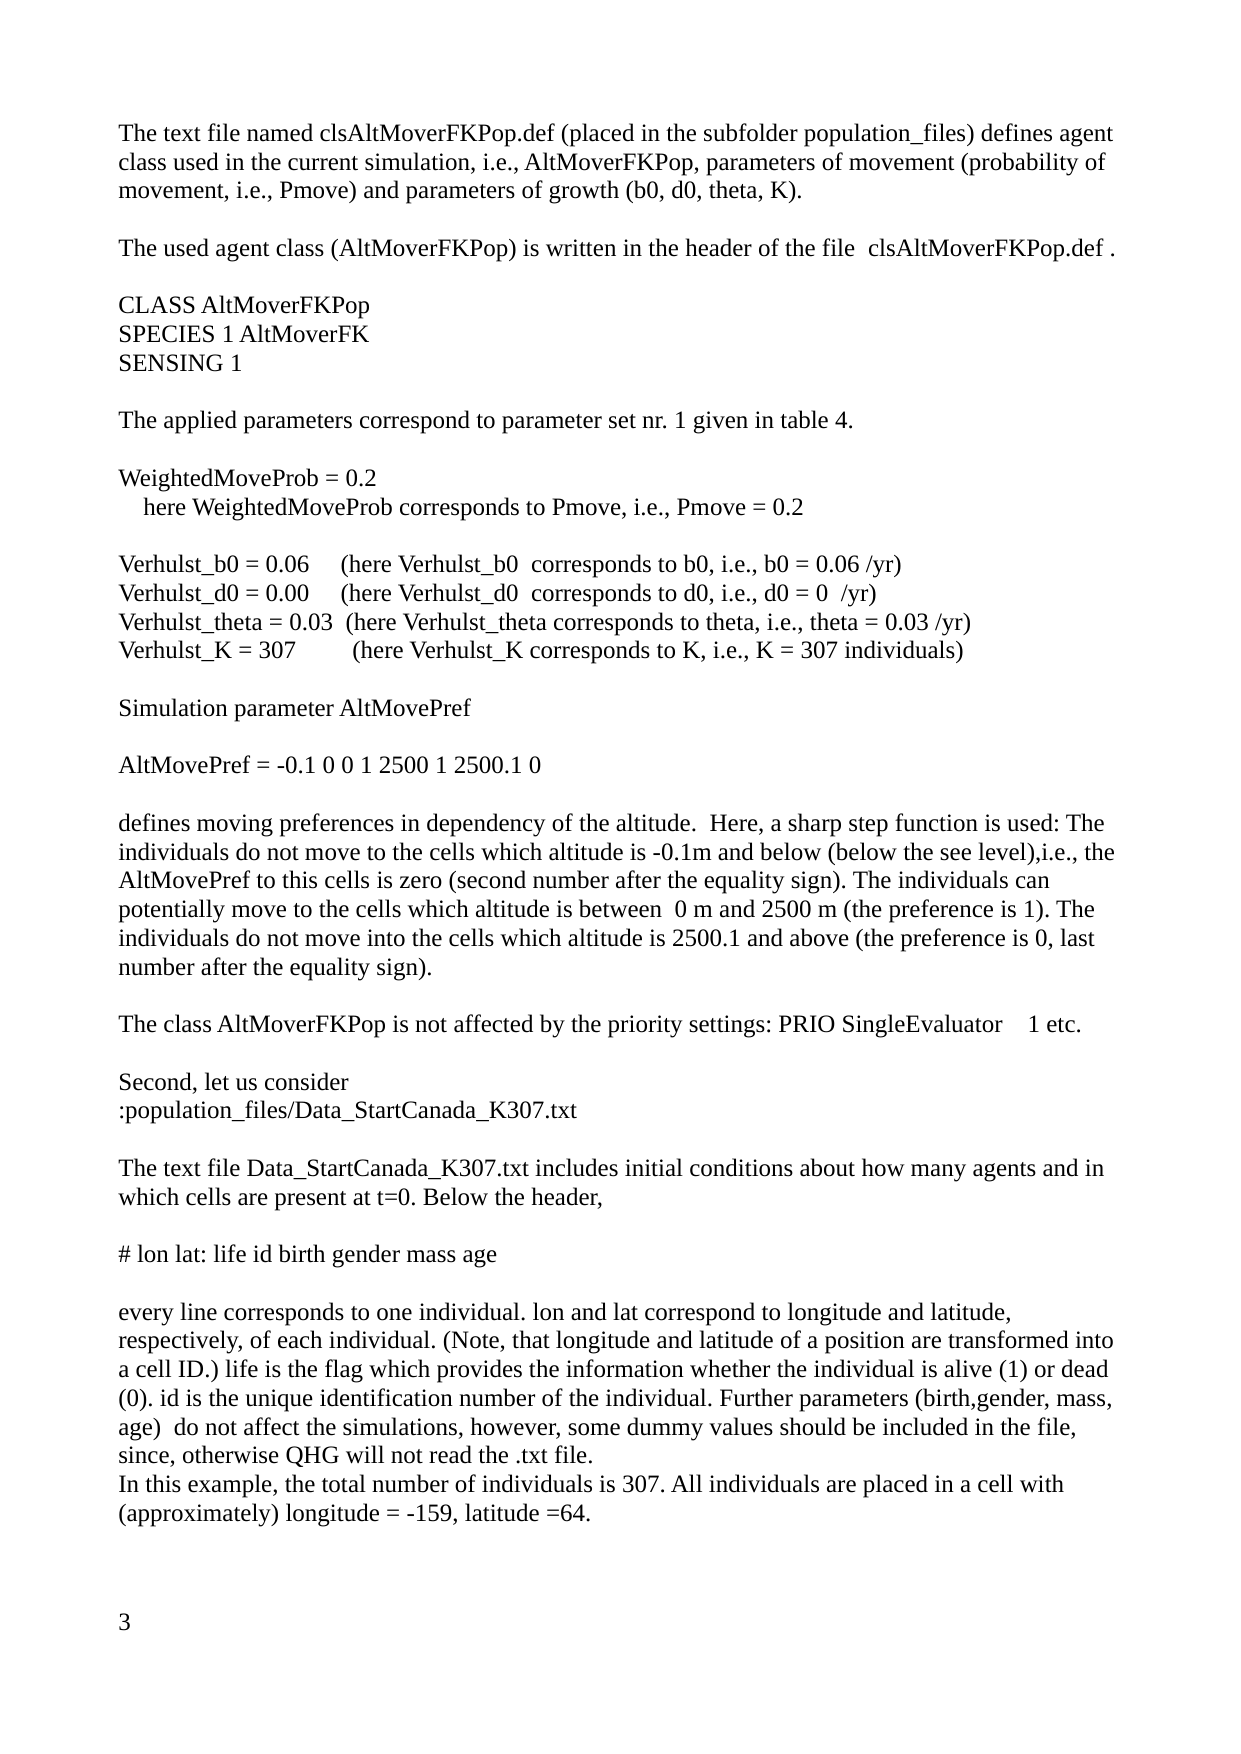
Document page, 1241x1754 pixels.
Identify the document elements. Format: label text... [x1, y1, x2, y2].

text Verhulst_b0 = 0.06 (here Verhulst_b0 corresponds to b0, i.e., b0 = 0.06 /yr) [118, 549, 1122, 578]
text The class AltMoverFKPop is not affected by the priority settings: PRIO SingleEvaluator 1 etc. [118, 1009, 1122, 1038]
text WeightedMoveProb = 0.2 [118, 463, 1122, 492]
text here WeightedMoveProb corresponds to Pmove, i.e., Pmove = 0.2 [118, 492, 1122, 521]
text # lon lat: life id birth gender mass age [118, 1239, 1122, 1268]
text Simulation parameter AltMovePref [118, 693, 1122, 722]
text Verhulst_K = 307 (here Verhulst_K corresponds to K, i.e., K = 307 individuals) [118, 636, 1122, 664]
text The used agent class (AltMoverFKPop) is written in the header of the file clsAltMoverFKPop.def . [118, 233, 1122, 262]
text SENSING 1 [118, 348, 1122, 377]
text SPECIES 1 AltMoverFK [118, 319, 1122, 348]
text Verhulst_theta = 0.03 (here Verhulst_theta corresponds to theta, i.e., theta = 0.03 /yr) [118, 607, 1122, 636]
text defines moving preferences in dependency of the altitude. Here, a sharp step function is used: The individuals do not move to the cells which altitude is -0.1m and below (below the see level),i.e., the AltMovePref to this cells is zero (second number after the equality sign). The individuals can potentially move to the cells which altitude is between 0 m and 2500 m (the preference is 1). The individuals do not move into the cells which altitude is 2500.1 and above (the preference is 0, last number after the equality sign). [118, 808, 1122, 981]
text CLASS AltMoverFKPop [118, 291, 1122, 319]
text AltMovePref = -0.1 0 0 1 2500 1 2500.1 0 [118, 751, 1122, 779]
text In this example, the total number of individuals is 307. All individuals are placed in a cell with (approximately) longitude = -159, latitude =64. [118, 1469, 1122, 1527]
text every line corresponds to one individual. lon and lat correspond to longitude and latitude, respectively, of each individual. (Note, that longitude and latitude of a position are transformed into a cell ID.) life is the flag which provides the information whether the individual is alive (1) or dead (0). id is the unique identification number of the individual. Further parameters (birth,gender, mass, age) do not affect the simulations, however, some dummy values should be included in the file, since, otherwise QHG will not read the .txt file. [118, 1297, 1122, 1469]
text :population_files/Data_StartCanada_K307.txt [118, 1096, 1122, 1124]
text Verhulst_d0 = 0.00 (here Verhulst_d0 corresponds to d0, i.e., d0 = 0 /yr) [118, 578, 1122, 607]
text The text file named clsAltMoverFKPop.def (placed in the subfolder population_files) defines agent class used in the current simulation, i.e., AltMoverFKPop, parameters of movement (probability of movement, i.e., Pmove) and parameters of growth (b0, d0, theta, K). [118, 118, 1122, 204]
text Second, let us consider [118, 1067, 1122, 1096]
text The text file Data_StartCanada_K307.txt includes initial conditions about how many agents and in which cells are present at t=0. Below the header, [118, 1153, 1122, 1211]
text The applied parameters correspond to parameter set nr. 1 given in table 4. [118, 406, 1122, 434]
